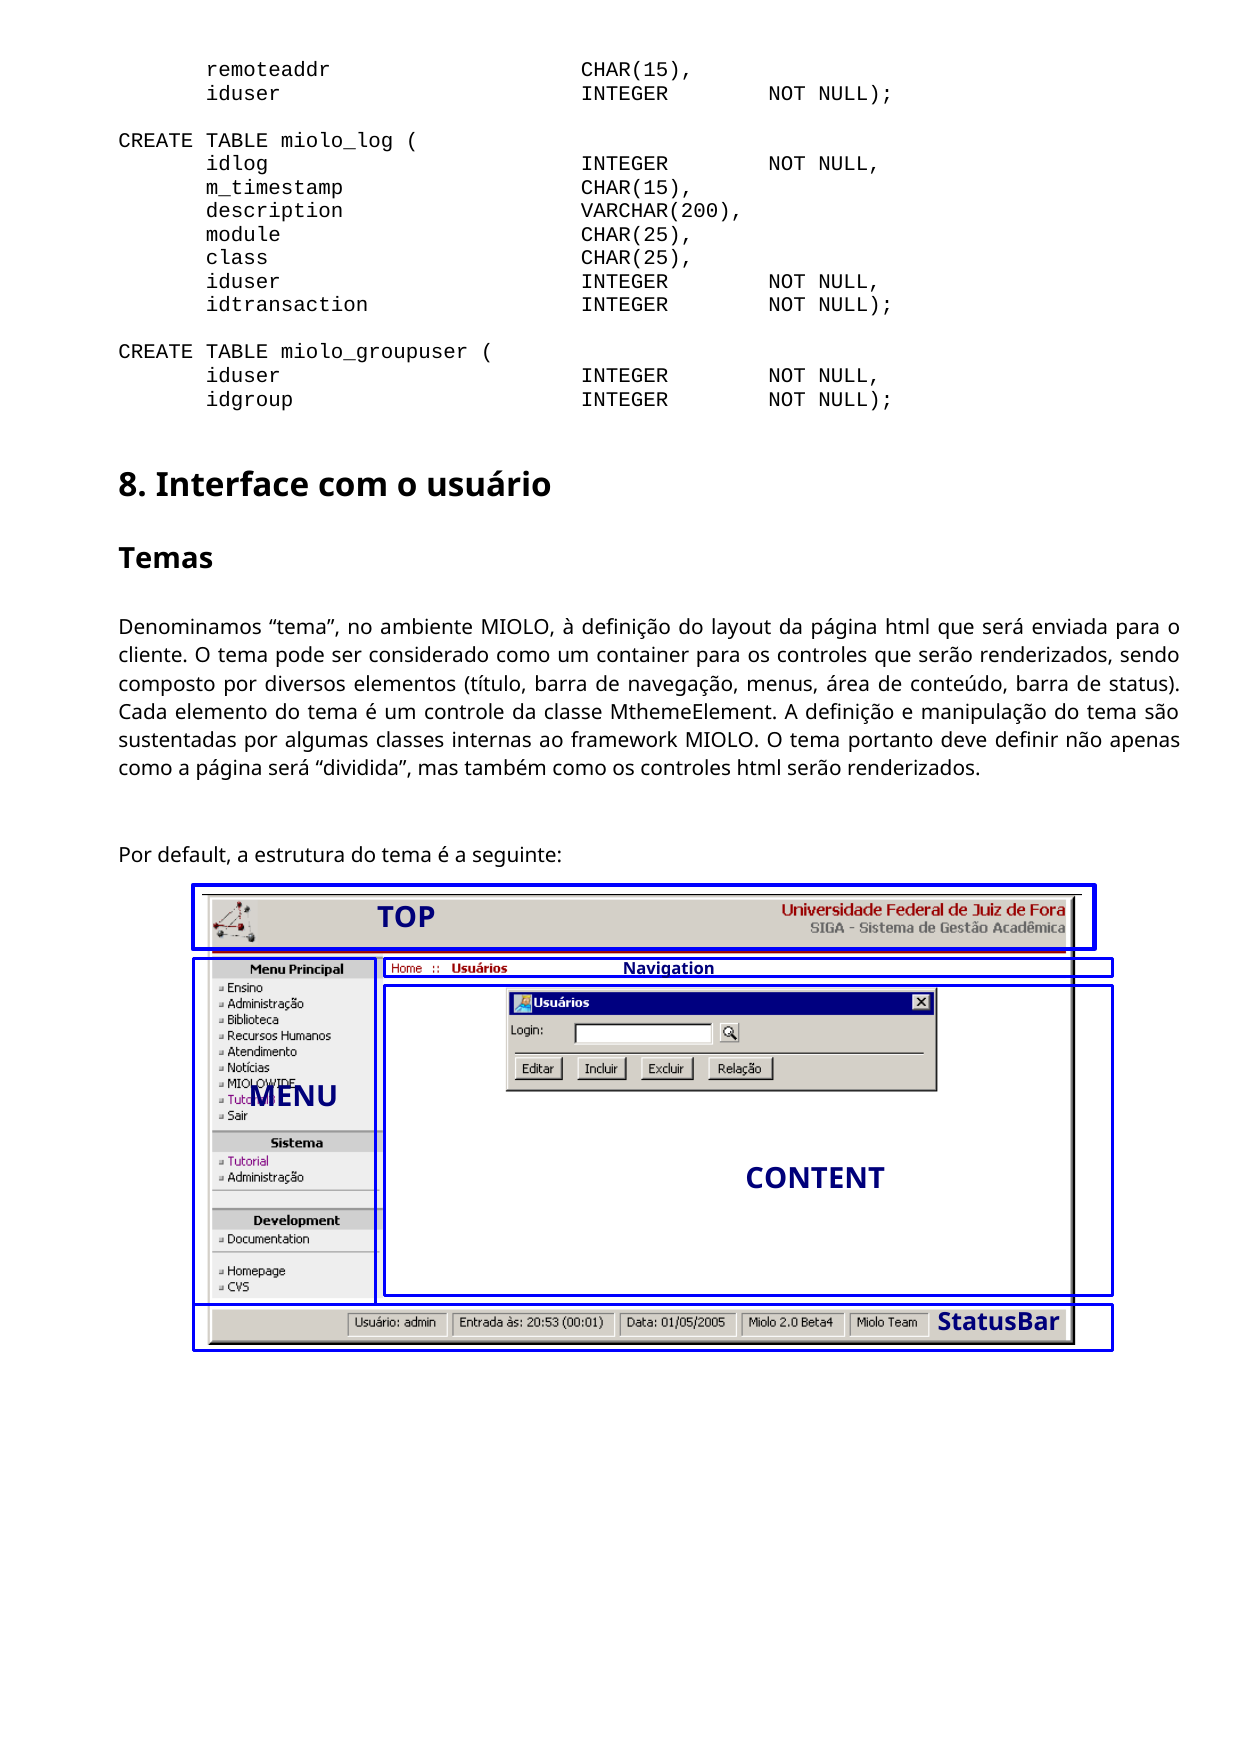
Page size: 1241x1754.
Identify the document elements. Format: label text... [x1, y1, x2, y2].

text remoteaddr CHAR(15), [118, 59, 1181, 83]
text idlog INTEGER NOT NULL, [118, 153, 1181, 177]
text CREATE TABLE miolo_log ( [118, 130, 1181, 153]
text iduser INTEGER NOT NULL); [118, 83, 1181, 106]
picture [202, 960, 374, 1303]
text Denominamos “tema”, no ambiente MIOLO, à definição do layout da página html que será enviada para o cliente. O tema pode ser considerado como um container para os controles que serão renderizados, sendo composto por diversos elementos (título, barra de navegação, menus, área de conteúdo, barra de status). Cada elemento do tema é um controle da classe MthemeElement. A definição e manipulação do tema são sustentadas por algumas classes internas ao framework MIOLO. O tema portanto deve definir não apenas como a página será “dividida”, mas também como os controles html serão renderizados. [118, 612, 1181, 782]
text Por default, a estrutura do tema é a seguinte: [118, 840, 1181, 868]
picture [386, 987, 1082, 1294]
text iduser INTEGER NOT NULL, [118, 271, 1181, 294]
text m_timestamp CHAR(15), [118, 177, 1181, 200]
text idtransaction INTEGER NOT NULL); [118, 294, 1181, 318]
text module CHAR(25), [118, 224, 1181, 247]
picture [202, 1306, 1082, 1345]
subtitle Interface com o usuário [118, 461, 1181, 506]
picture [386, 960, 1082, 975]
picture [202, 951, 1082, 1303]
text CREATE TABLE miolo_groupuser ( [118, 342, 1181, 365]
text idgroup INTEGER NOT NULL); [118, 389, 1181, 412]
text iduser INTEGER NOT NULL, [118, 365, 1181, 389]
text description VARCHAR(200), [118, 200, 1181, 224]
text class CHAR(25), [118, 247, 1181, 271]
subtitle Temas [118, 537, 1181, 577]
picture [202, 894, 1082, 947]
